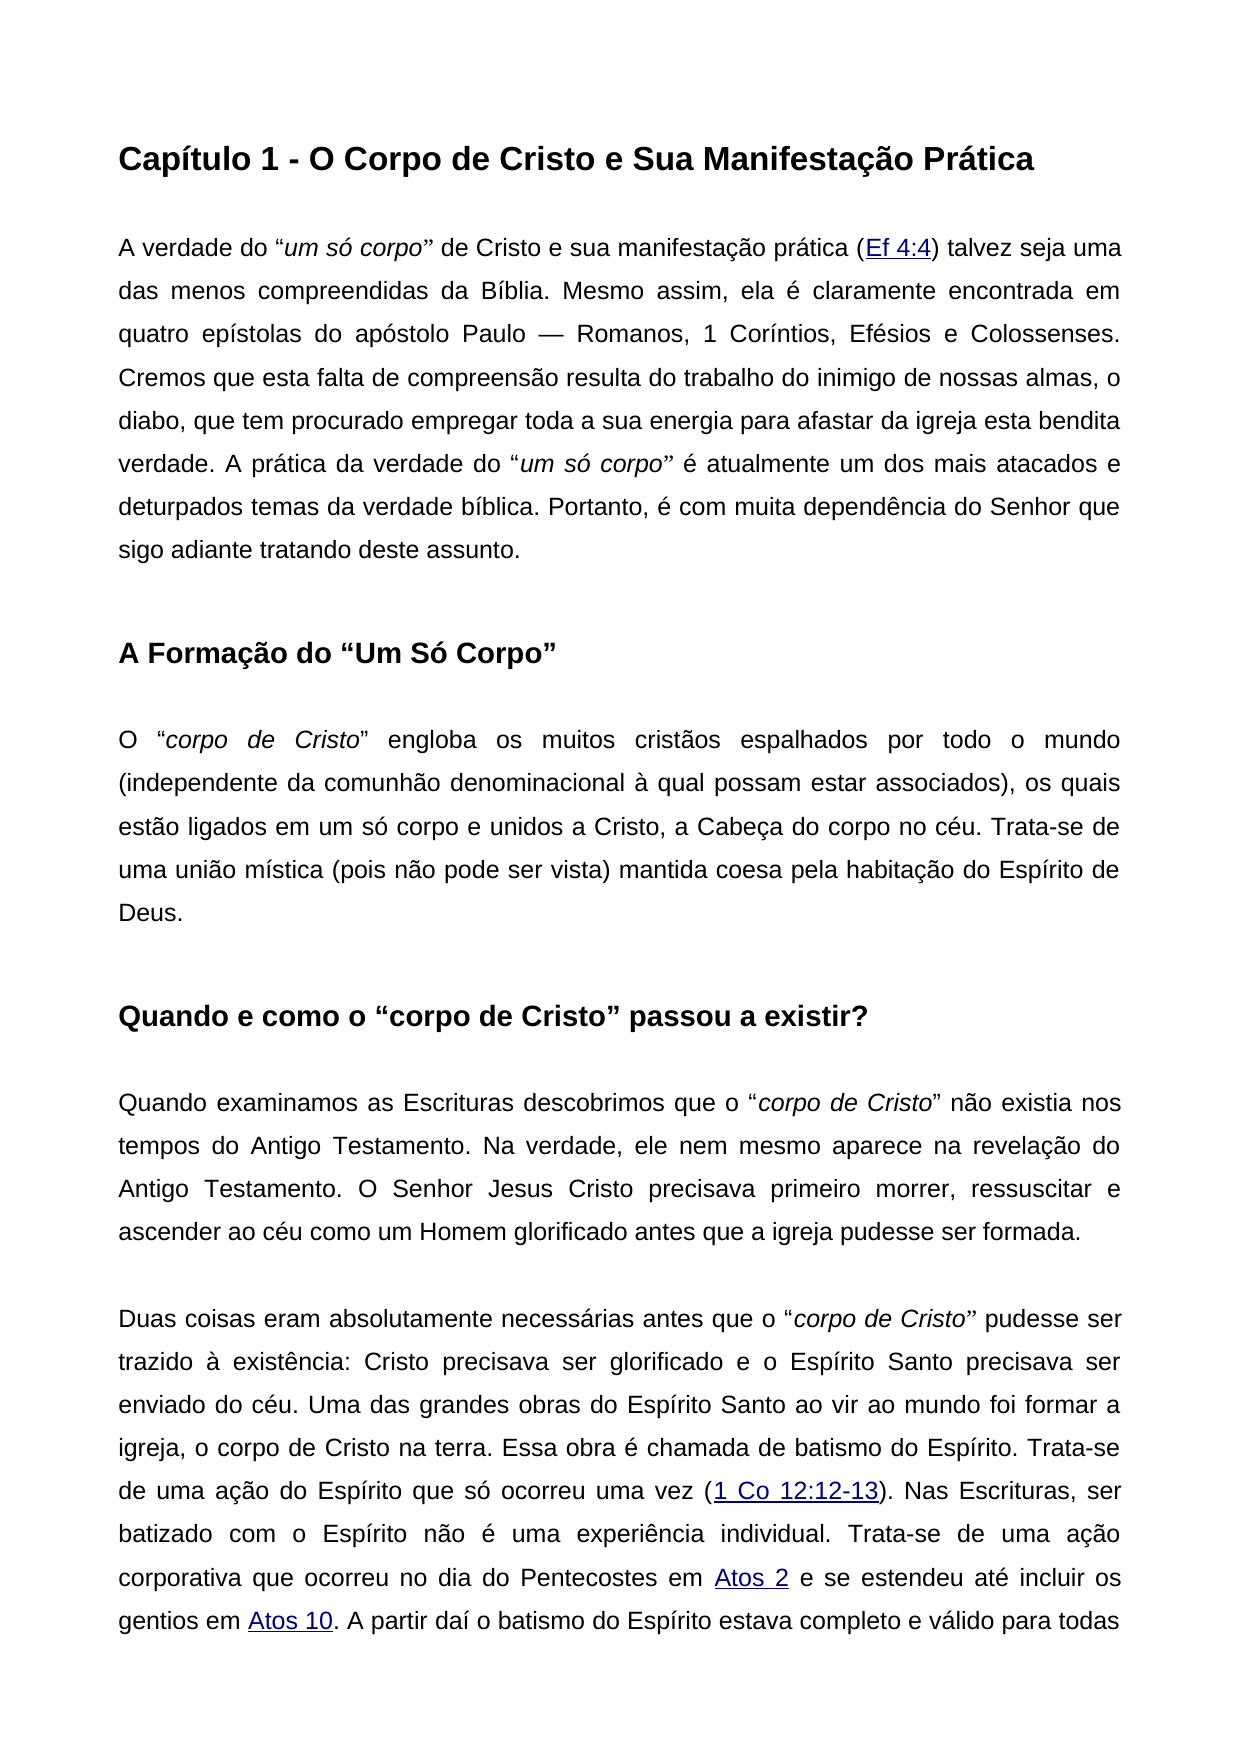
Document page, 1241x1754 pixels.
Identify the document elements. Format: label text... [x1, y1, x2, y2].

text O “corpo de Cristo” engloba os muitos cristãos espalhados por todo o mundo (independente da comunhão denominacional à qual possam estar associados), os quais estão ligados em um só corpo e unidos a Cristo, a Cabeça do corpo no céu. Trata-se de uma união mística (pois não pode ser vista) mantida coesa pela habitação do Espírito de Deus. [118, 725, 1122, 927]
text A verdade do “um só corpo” de Cristo e sua manifestação prática (Ef 4:4) talvez seja uma das menos compreendidas da Bíblia. Mesmo assim, ela é claramente encontrada em quatro epístolas do apóstolo Paulo — Romanos, 1 Coríntios, Efésios e Colossenses. Cremos que esta falta de compreensão resulta do trabalho do inimigo de nossas almas, o diabo, que tem procurado empregar toda a sua energia para afastar da igreja esta bendita verdade. A prática da verdade do “um só corpo” é atualmente um dos mais atacados e deturpados temas da verdade bíblica. Portanto, é com muita dependência do Senhor que sigo adiante tratando deste assunto. [118, 233, 1122, 564]
text Duas coisas eram absolutamente necessárias antes que o “corpo de Cristo” pudesse ser trazido à existência: Cristo precisava ser glorificado e o Espírito Santo precisava ser enviado do céu. Uma das grandes obras do Espírito Santo ao vir ao mundo foi formar a igreja, o corpo de Cristo na terra. Essa obra é chamada de batismo do Espírito. Trata-se de uma ação do Espírito que só ocorreu uma vez (1 Co 12:12-13). Nas Escrituras, ser batizado com o Espírito não é uma experiência individual. Trata-se de uma ação corporativa que ocorreu no dia do Pentecostes em Atos 2 e se estendeu até incluir os gentios em Atos 10. A partir daí o batismo do Espírito estava completo e válido para todas [118, 1304, 1122, 1634]
text Quando examinamos as Escrituras descobrimos que o “corpo de Cristo” não existia nos tempos do Antigo Testamento. Na verdade, ele nem mesmo aparece na revelação do Antigo Testamento. O Senhor Jesus Cristo precisava primeiro morrer, ressuscitar e ascender ao céu como um Homem glorificado antes que a igreja pudesse ser formada. [118, 1088, 1122, 1246]
subtitle A Formação do “Um Só Corpo” [118, 636, 1122, 670]
subtitle Quando e como o “corpo de Cristo” passou a existir? [118, 999, 1122, 1032]
subtitle Capítulo 1 - O Corpo de Cristo e Sua Manifestação Prática [118, 139, 1122, 177]
